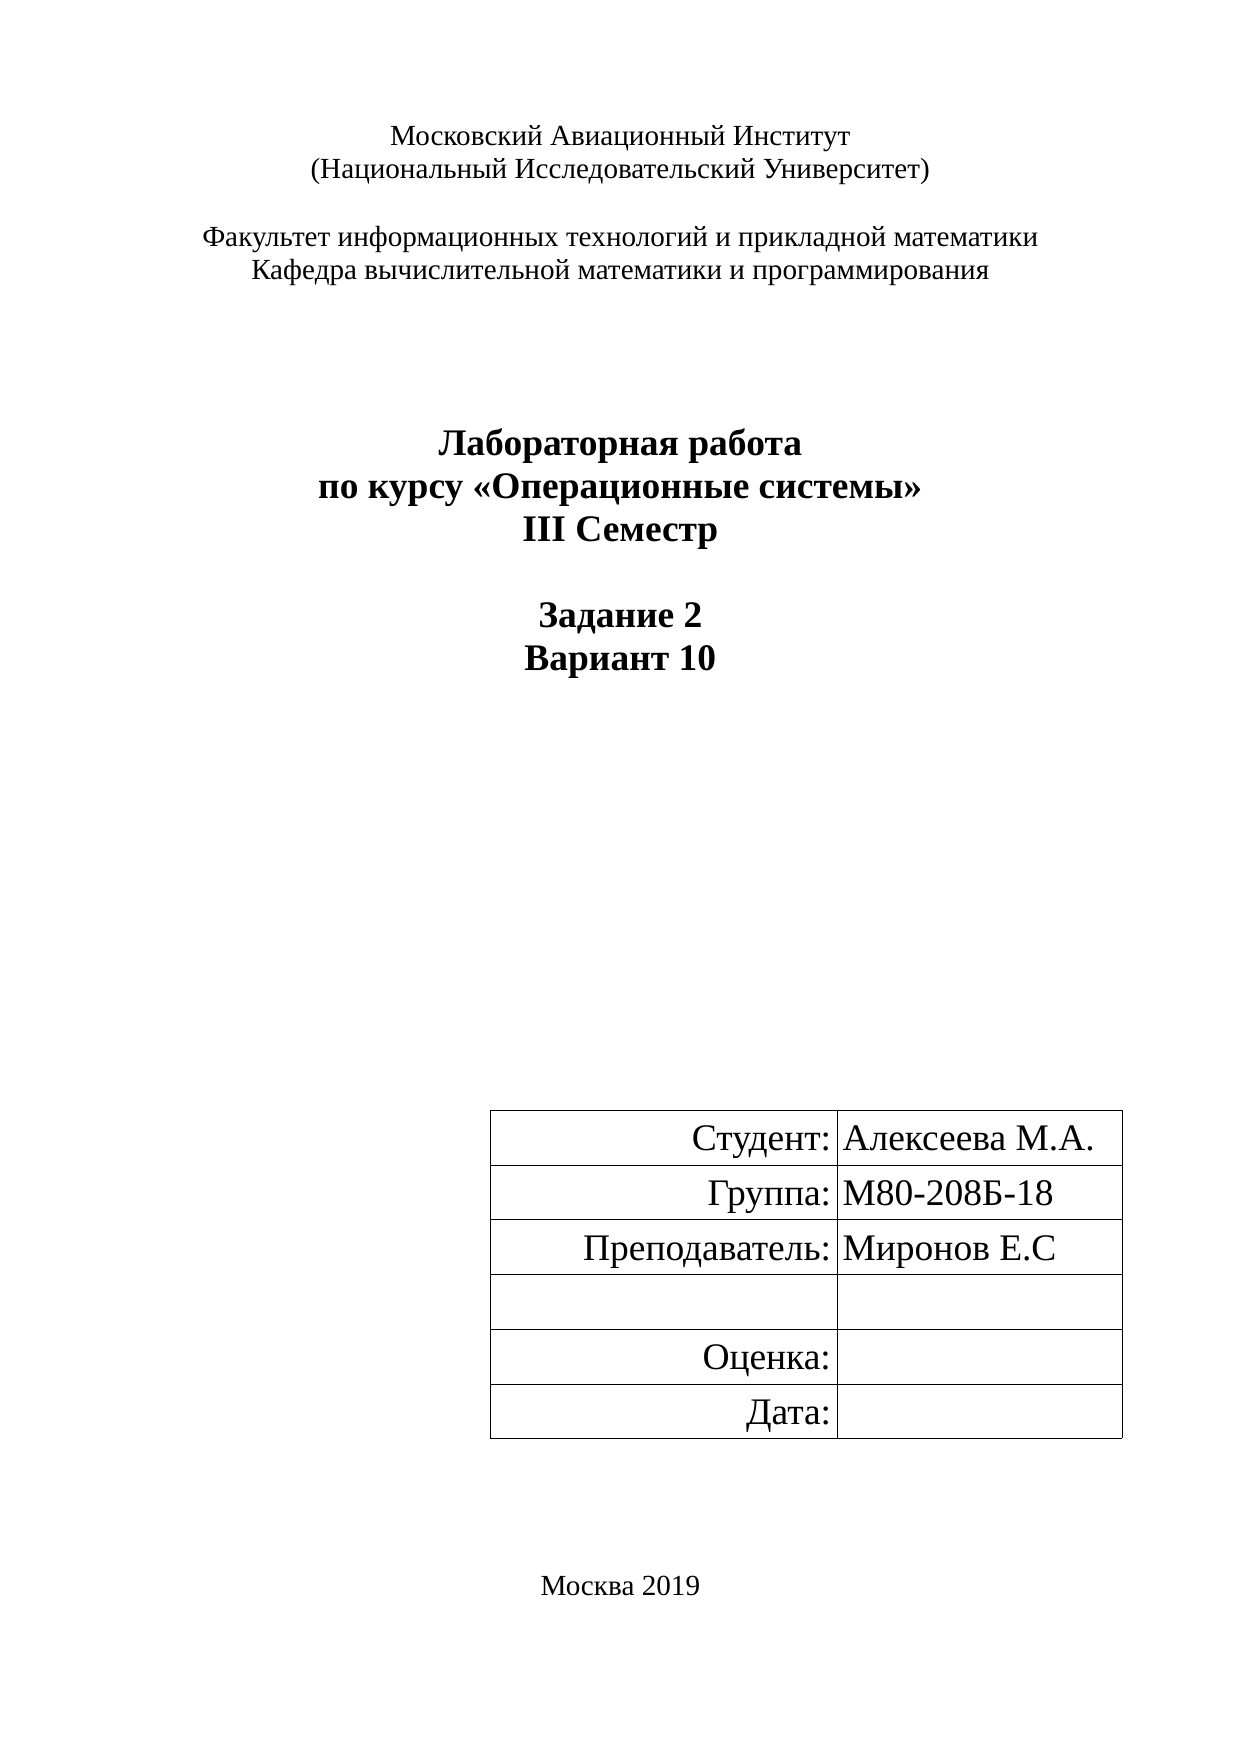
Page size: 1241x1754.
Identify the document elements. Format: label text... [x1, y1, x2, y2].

text Москва 2019 [118, 1568, 1122, 1601]
table_cell [838, 1275, 1122, 1329]
table_cell [491, 1275, 837, 1329]
table_cell Дата: [491, 1385, 837, 1438]
table_cell Преподаватель: [491, 1220, 837, 1274]
text Московский Авиационный Институт [118, 118, 1122, 152]
text Факультет информационных технологий и прикладной математики [118, 219, 1122, 252]
table_cell Оценка: [491, 1330, 837, 1383]
text Задание 2 [118, 592, 1122, 636]
table_cell Миронов Е.С [838, 1220, 1122, 1274]
text III Семестр [118, 506, 1122, 549]
text Вариант 10 [118, 636, 1122, 679]
table_header Алексеева М.А. [838, 1111, 1122, 1165]
text Кафедра вычислительной математики и программирования [118, 252, 1122, 286]
table_header Студент: [491, 1111, 837, 1165]
text по курсу «Операционные системы» [118, 463, 1122, 506]
table_cell [838, 1385, 1122, 1438]
text (Национальный Исследовательский Университет) [118, 152, 1122, 185]
table_cell [838, 1330, 1122, 1383]
table_cell Группа: [491, 1166, 837, 1219]
table_cell М80-208Б-18 [838, 1166, 1122, 1219]
text Лабораторная работа [118, 420, 1122, 463]
